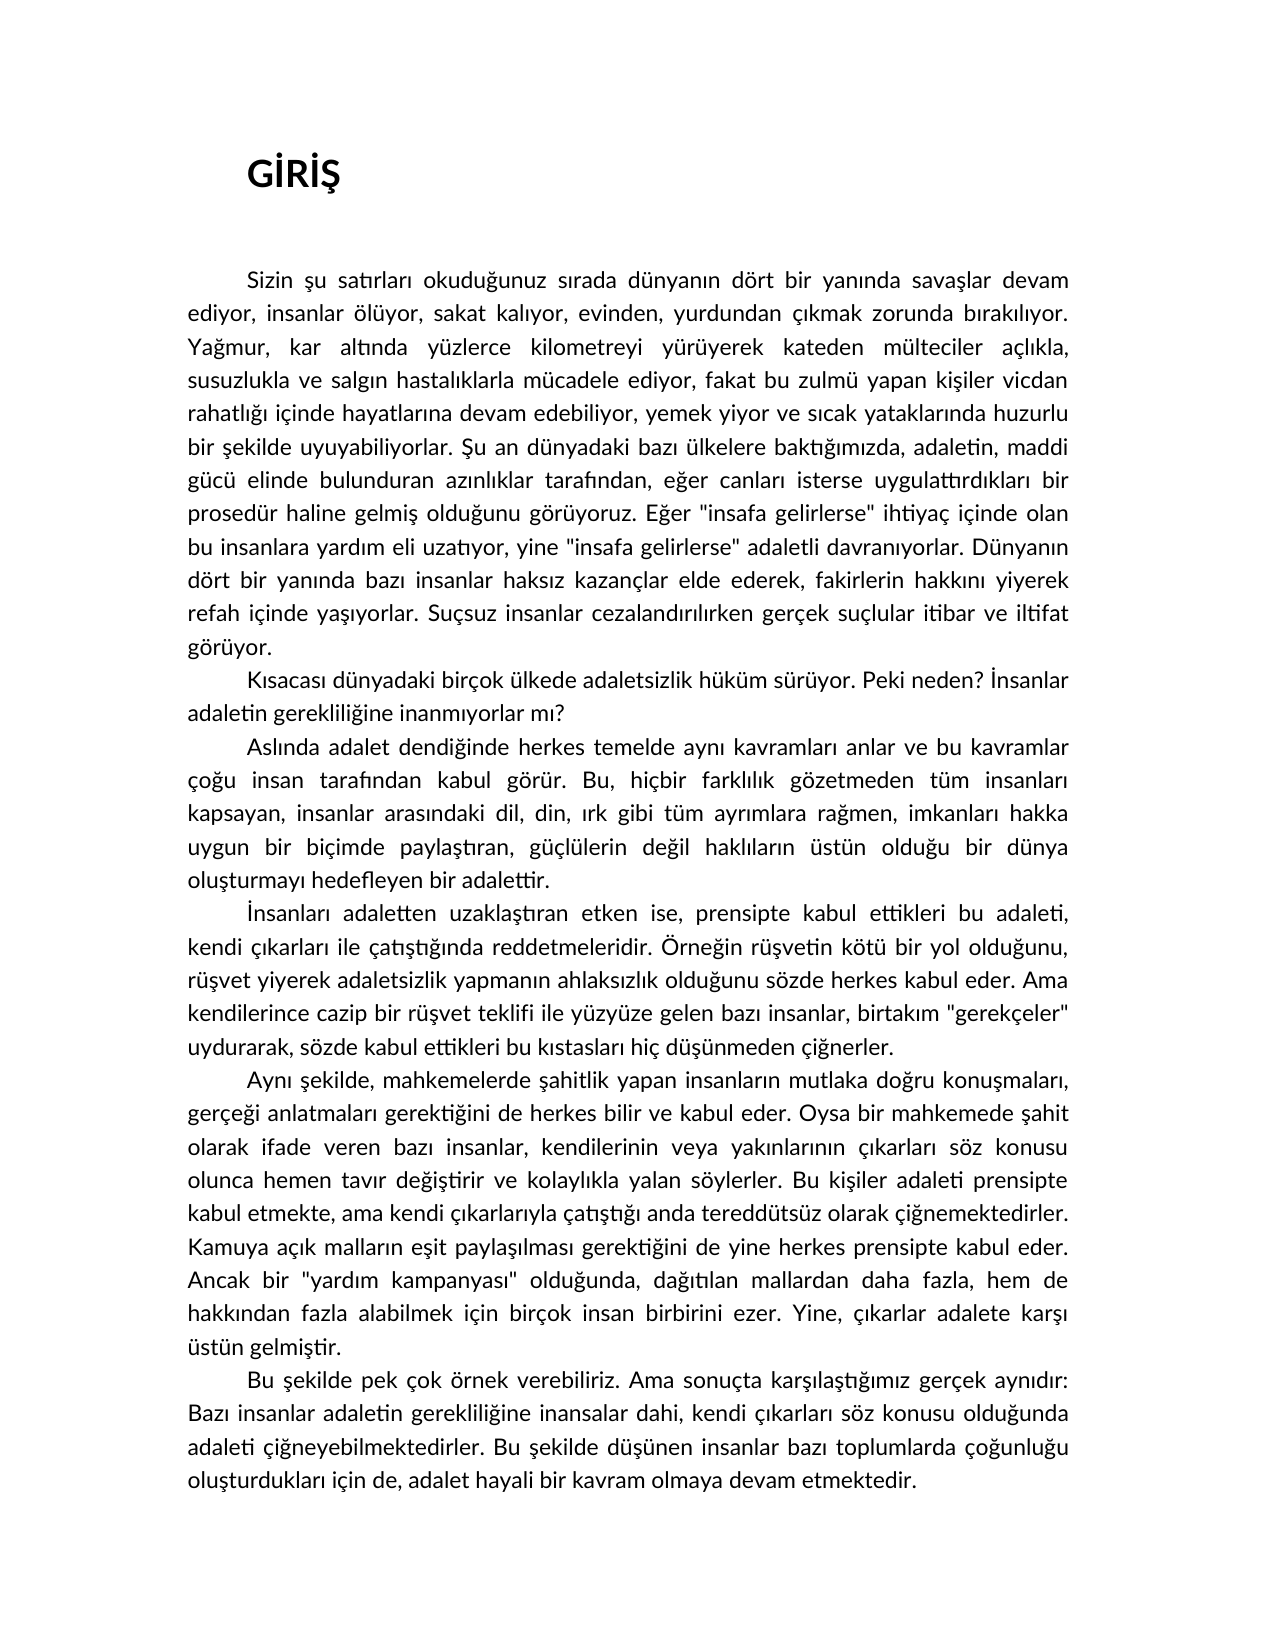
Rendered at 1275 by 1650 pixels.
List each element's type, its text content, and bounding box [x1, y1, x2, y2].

text İnsanları adaletten uzaklaştıran etken ise, prensipte kabul ettikleri bu adaleti, kendi çıkarları ile çatıştığında reddetmeleridir. Örneğin rüşvetin kötü bir yol olduğunu, rüşvet yiyerek adaletsizlik yapmanın ahlaksızlık olduğunu sözde herkes kabul eder. Ama kendilerince cazip bir rüşvet teklifi ile yüzyüze gelen bazı insanlar, birtakım "gerekçeler" uydurarak, sözde kabul ettikleri bu kıstasları hiç düşünmeden çiğnerler. [187, 895, 1070, 1062]
text Sizin şu satırları okuduğunuz sırada dünyanın dört bir yanında savaşlar devam ediyor, insanlar ölüyor, sakat kalıyor, evinden, yurdundan çıkmak zorunda bırakılıyor. Yağmur, kar altında yüzlerce kilometreyi yürüyerek kateden mülteciler açlıkla, susuzlukla ve salgın hastalıklarla mücadele ediyor, fakat bu zulmü yapan kişiler vicdan rahatlığı içinde hayatlarına devam edebiliyor, yemek yiyor ve sıcak yataklarında huzurlu bir şekilde uyuyabiliyorlar. Şu an dünyadaki bazı ülkelere baktığımızda, adaletin, maddi gücü elinde bulunduran azınlıklar tarafından, eğer canları isterse uygulattırdıkları bir prosedür haline gelmiş olduğunu görüyoruz. Eğer "insafa gelirlerse" ihtiyaç içinde olan bu insanlara yardım eli uzatıyor, yine "insafa gelirlerse" adaletli davranıyorlar. Dünyanın dört bir yanında bazı insanlar haksız kazançlar elde ederek, fakirlerin hakkını yiyerek refah içinde yaşıyorlar. Suçsuz insanlar cezalandırılırken gerçek suçlular itibar ve iltifat görüyor. [187, 262, 1070, 662]
text Bu şekilde pek çok örnek verebiliriz. Ama sonuçta karşılaştığımız gerçek aynıdır: Bazı insanlar adaletin gerekliliğine inansalar dahi, kendi çıkarları söz konusu olduğunda adaleti çiğneyebilmektedirler. Bu şekilde düşünen insanlar bazı toplumlarda çoğunluğu oluşturdukları için de, adalet hayali bir kavram olmaya devam etmektedir. [187, 1362, 1070, 1495]
text Aynı şekilde, mahkemelerde şahitlik yapan insanların mutlaka doğru konuşmaları, gerçeği anlatmaları gerektiğini de herkes bilir ve kabul eder. Oysa bir mahkemede şahit olarak ifade veren bazı insanlar, kendilerinin veya yakınlarının çıkarları söz konusu olunca hemen tavır değiştirir ve kolaylıkla yalan söylerler. Bu kişiler adaleti prensipte kabul etmekte, ama kendi çıkarlarıyla çatıştığı anda tereddütsüz olarak çiğnemektedirler. Kamuya açık malların eşit paylaşılması gerektiğini de yine herkes prensipte kabul eder. Ancak bir "yardım kampanyası" olduğunda, dağıtılan mallardan daha fazla, hem de hakkından fazla alabilmek için birçok insan birbirini ezer. Yine, çıkarlar adalete karşı üstün gelmiştir. [187, 1062, 1070, 1362]
text Kısacası dünyadaki birçok ülkede adaletsizlik hüküm sürüyor. Peki neden? İnsanlar adaletin gerekliliğine inanmıyorlar mı? [187, 662, 1070, 728]
text Aslında adalet dendiğinde herkes temelde aynı kavramları anlar ve bu kavramlar çoğu insan tarafından kabul görür. Bu, hiçbir farklılık gözetmeden tüm insanları kapsayan, insanlar arasındaki dil, din, ırk gibi tüm ayrımlara rağmen, imkanları hakka uygun bir biçimde paylaştıran, güçlülerin değil haklıların üstün olduğu bir dünya oluşturmayı hedefleyen bir adalettir. [187, 728, 1070, 895]
subtitle GİRİŞ [187, 150, 1070, 195]
